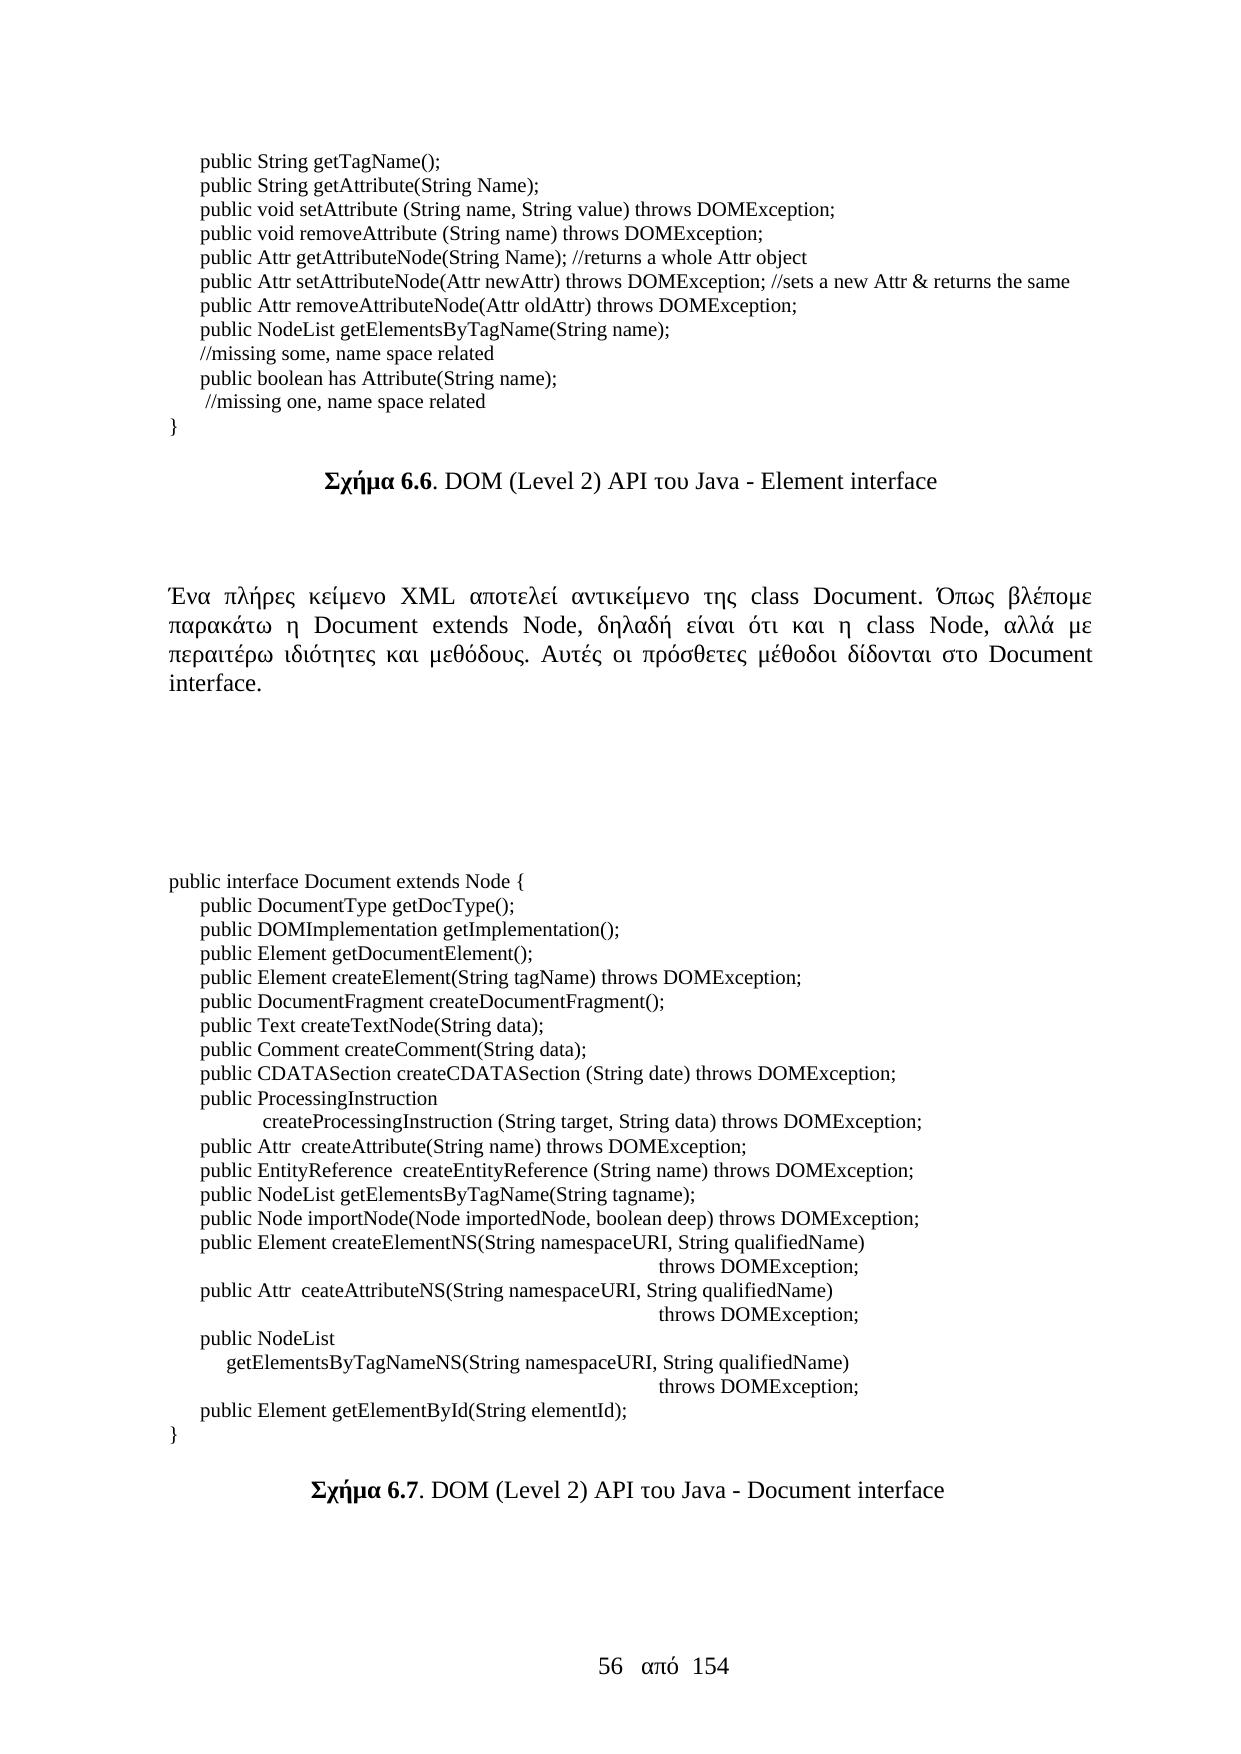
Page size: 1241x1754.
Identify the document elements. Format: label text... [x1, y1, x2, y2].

text throws DOMException; [169, 1254, 1092, 1278]
text public interface Document extends Node { [169, 869, 1092, 893]
text public void removeAttribute (String name) throws DOMException; [169, 221, 1092, 245]
text public Attr setAttributeNode(Attr newAttr) throws DOMException; //sets a new Attr & returns the same [169, 269, 1092, 293]
text public Element getElementById(String elementId); [169, 1398, 1092, 1422]
text //missing one, name space related [169, 389, 1092, 413]
text public Element createElementNS(String namespaceURI, String qualifiedName) [169, 1230, 1092, 1254]
text public ProcessingInstruction [169, 1085, 1092, 1109]
text public DocumentFragment createDocumentFragment(); [169, 989, 1092, 1013]
text public Element createElement(String tagName) throws DOMException; [169, 965, 1092, 989]
text public Node importNode(Node importedNode, boolean deep) throws DOMException; [169, 1206, 1092, 1230]
text getElementsByTagNameNS(String namespaceURI, String qualifiedName) [169, 1350, 1092, 1374]
text public EntityReference createEntityReference (String name) throws DOMException; [169, 1158, 1092, 1182]
text public DOMImplementation getImplementation(); [169, 917, 1092, 941]
text } [169, 413, 1092, 438]
text throws DOMException; [169, 1374, 1092, 1398]
text public Attr removeAttributeNode(Attr oldAttr) throws DOMException; [169, 293, 1092, 317]
text public DocumentType getDocType(); [169, 893, 1092, 917]
text Σχήμα 6.6. DOM (Level 2) API του Java - Element interface [169, 466, 1092, 495]
text public Attr getAttributeNode(String Name); //returns a whole Attr object [169, 245, 1092, 269]
text } [169, 1422, 1092, 1446]
text public void setAttribute (String name, String value) throws DOMException; [169, 197, 1092, 221]
text public Comment createComment(String data); [169, 1037, 1092, 1061]
text public NodeList getElementsByTagName(String tagname); [169, 1182, 1092, 1206]
text public NodeList getElementsByTagName(String name); [169, 317, 1092, 341]
text public Text createTextNode(String data); [169, 1013, 1092, 1037]
text public Attr ceateAttributeNS(String namespaceURI, String qualifiedName) [169, 1278, 1092, 1302]
text throws DOMException; [169, 1302, 1092, 1326]
text //missing some, name space related [169, 341, 1092, 365]
text public NodeList [169, 1326, 1092, 1350]
text public CDATASection createCDATASection (String date) throws DOMException; [169, 1061, 1092, 1085]
text public boolean has Attribute(String name); [169, 365, 1092, 389]
text public String getTagName(); [169, 149, 1092, 173]
text Σχήμα 6.7. DOM (Level 2) API του Java - Document interface [169, 1476, 1092, 1504]
text public Element getDocumentElement(); [169, 941, 1092, 965]
text public String getAttribute(String Name); [169, 173, 1092, 197]
text public Attr createAttribute(String name) throws DOMException; [169, 1133, 1092, 1158]
text createProcessingInstruction (String target, String data) throws DOMException; [169, 1109, 1092, 1133]
text Ένα πλήρες κείμενο XML αποτελεί αντικείμενο της class Document. Όπως βλέπομε παρακάτω η Document extends Node, δηλαδή είναι ότι και η class Node, αλλά με περαιτέρω ιδιότητες και μεθόδους. Αυτές οι πρόσθετες μέθοδοι δίδονται στο Document interface. [169, 581, 1092, 696]
